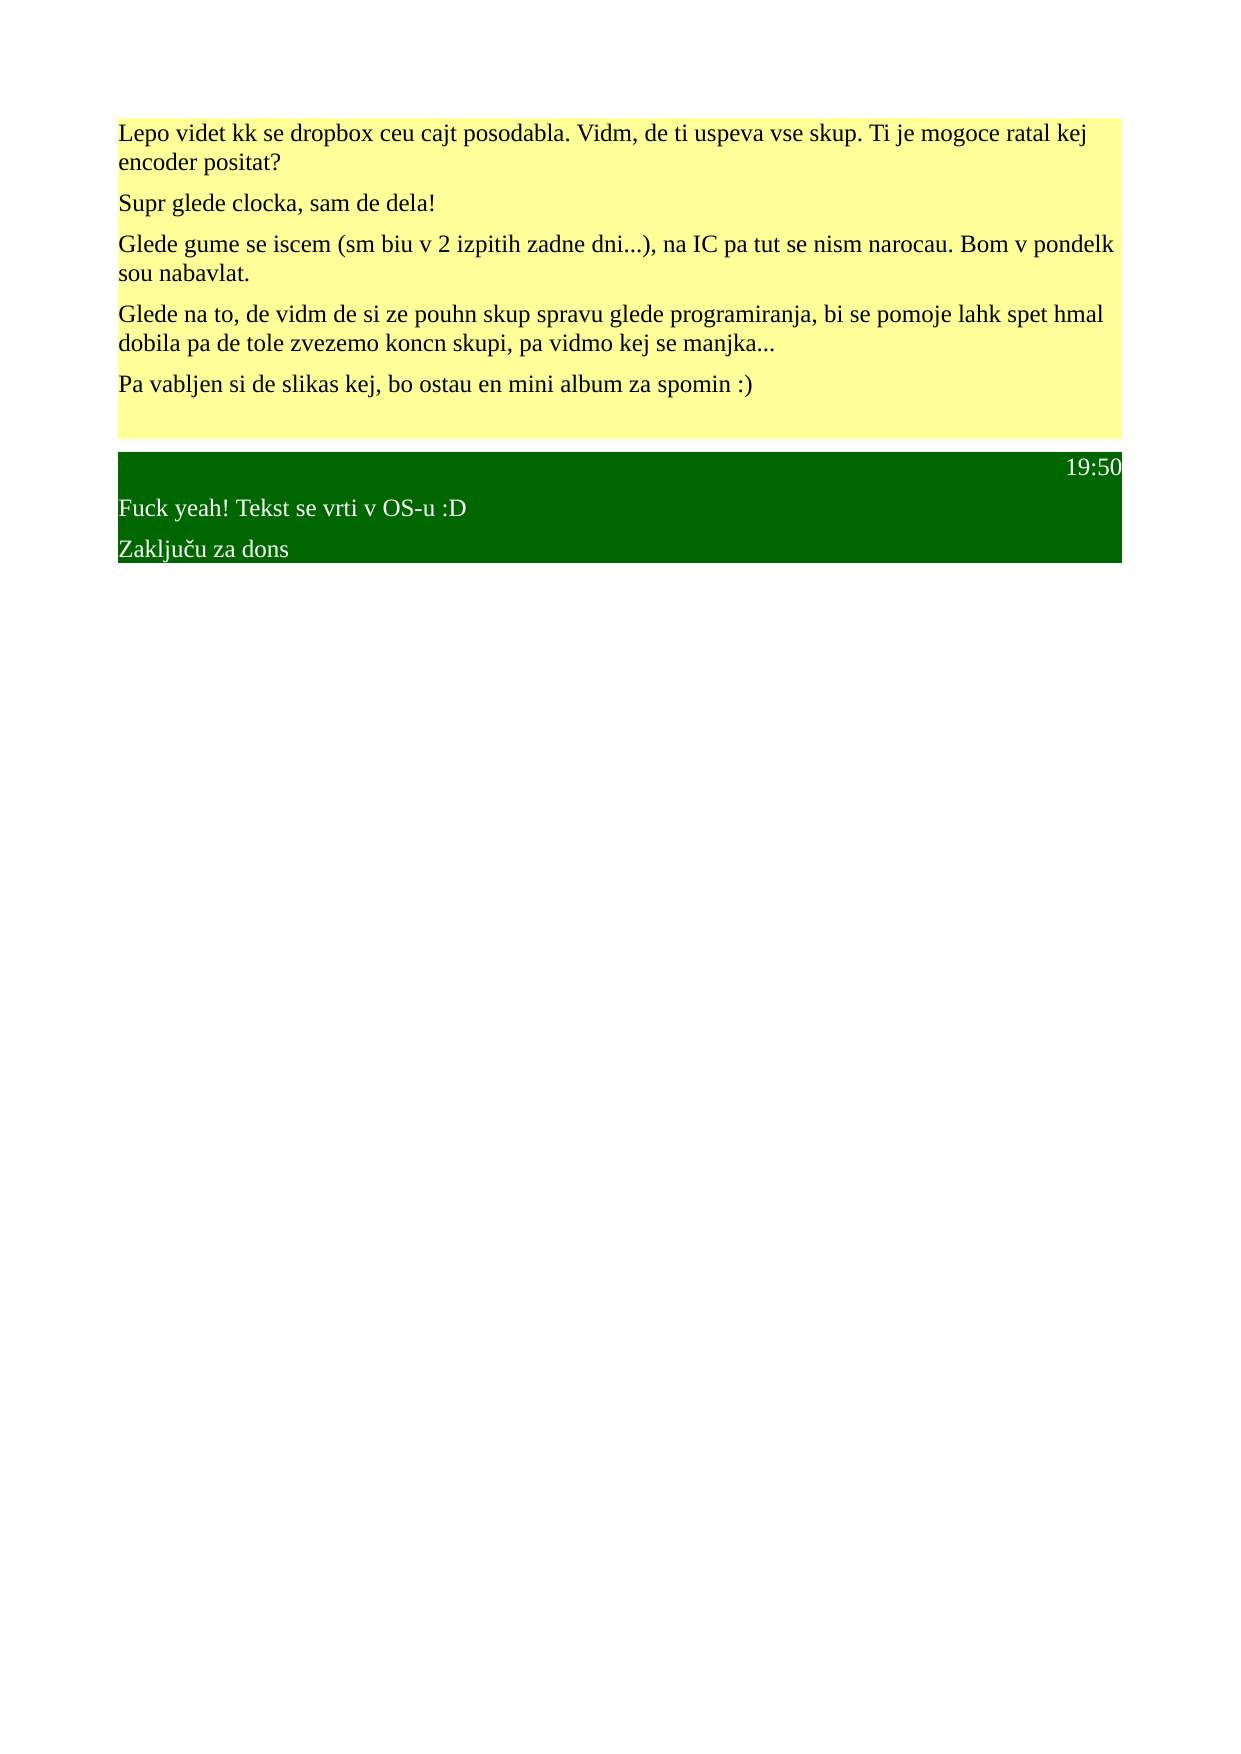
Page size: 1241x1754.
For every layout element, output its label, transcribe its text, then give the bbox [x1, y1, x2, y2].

text Zaključu za dons [118, 534, 1122, 563]
text Glede na to, de vidm de si ze pouhn skup spravu glede programiranja, bi se pomoje lahk spet hmal dobila pa de tole zvezemo koncn skupi, pa vidmo kej se manjka... [118, 299, 1122, 357]
text Pa vabljen si de slikas kej, bo ostau en mini album za spomin :) [118, 369, 1122, 398]
text Fuck yeah! Tekst se vrti v OS-u :D [118, 493, 1122, 522]
text Glede gume se iscem (sm biu v 2 izpitih zadne dni...), na IC pa tut se nism narocau. Bom v pondelk sou nabavlat. [118, 229, 1122, 287]
text 19:50 [118, 452, 1122, 481]
text Supr glede clocka, sam de dela! [118, 188, 1122, 217]
text Lepo videt kk se dropbox ceu cajt posodabla. Vidm, de ti uspeva vse skup. Ti je mogoce ratal kej encoder positat? [118, 118, 1122, 176]
